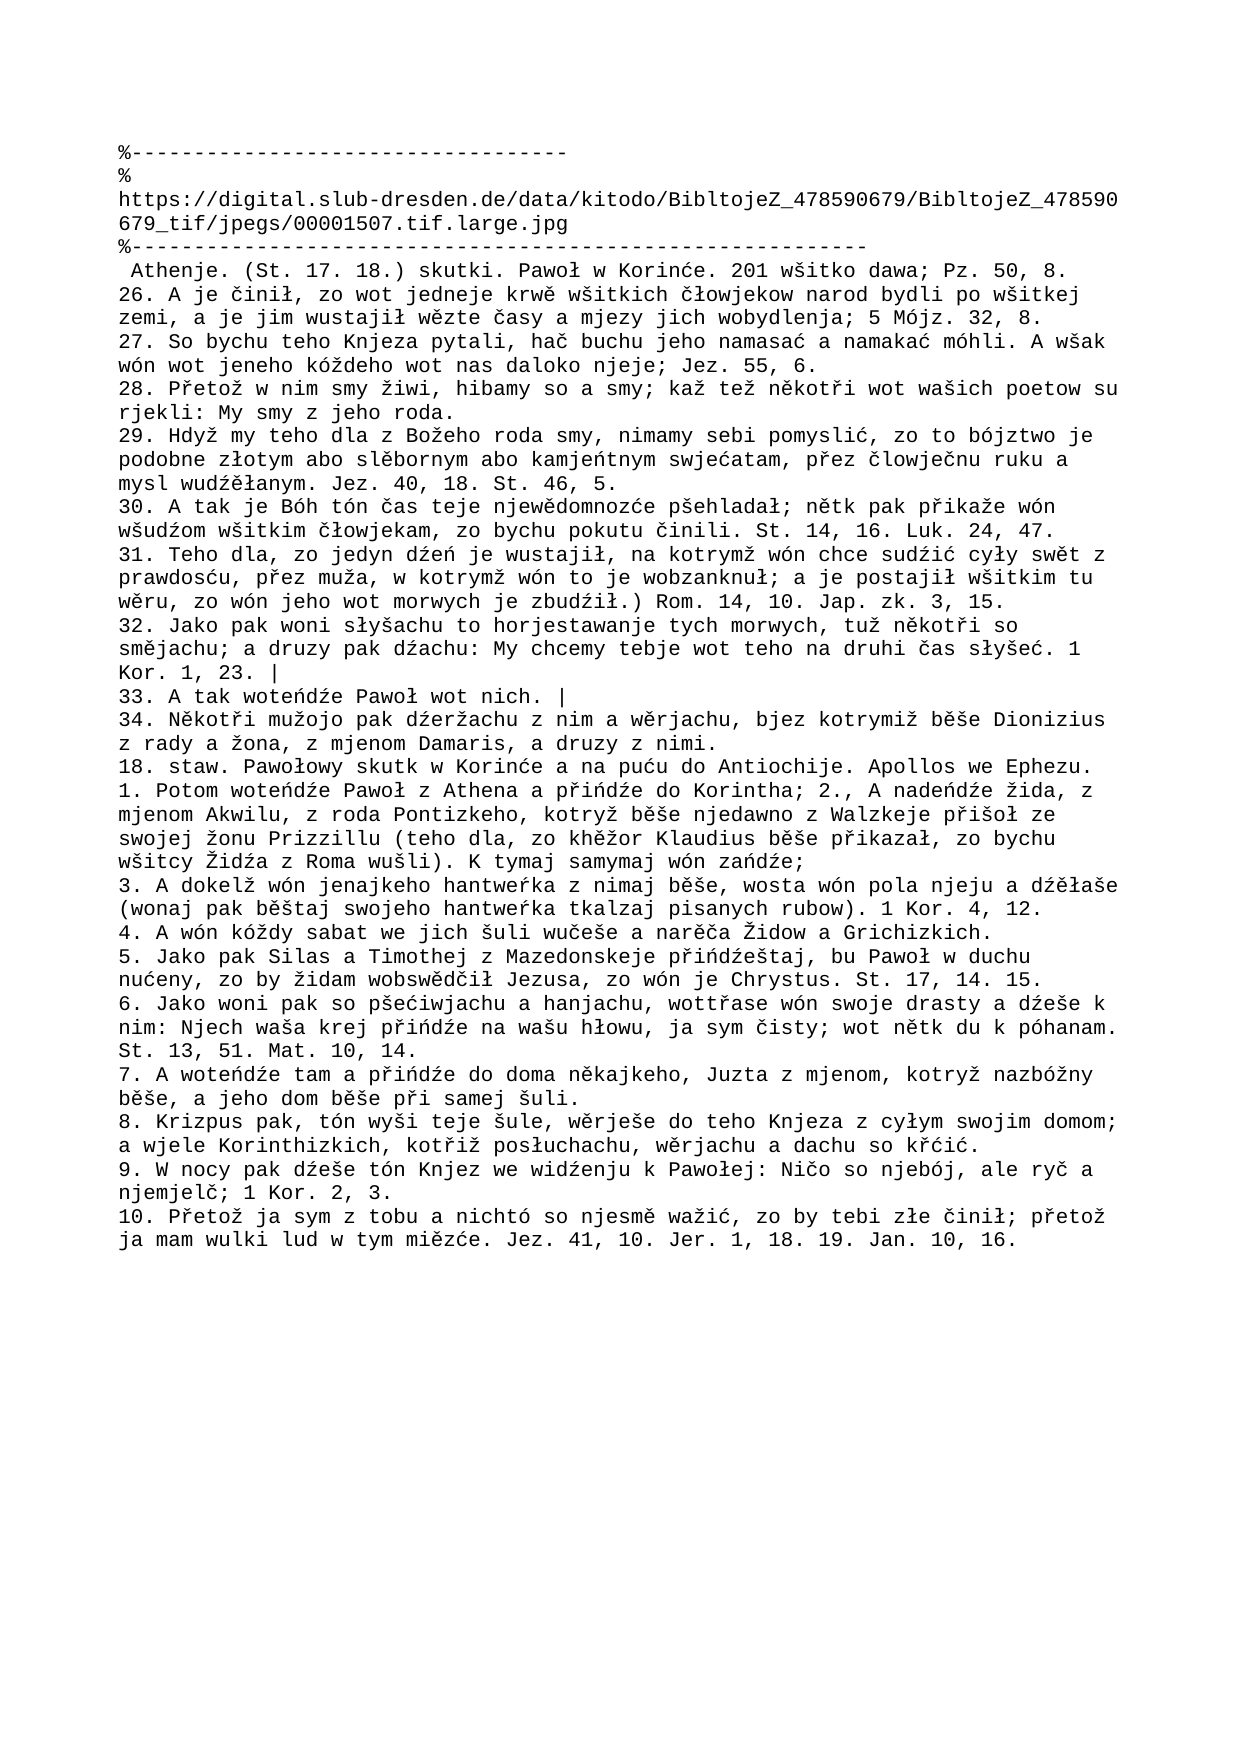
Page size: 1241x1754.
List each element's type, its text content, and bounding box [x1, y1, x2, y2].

text %----------------------------------------------------------- [118, 236, 1122, 260]
text 28. Přetož w nim smy žiwi, hibamy so a smy; kaž tež někotři wot wašich poetow su rjekli: My smy z jeho roda. [118, 378, 1122, 426]
text 31. Teho dla, zo jedyn dźeń je wustajił, na kotrymž wón chce sudźić cyły swět z prawdosću, přez muža, w kotrymž wón to je wobzanknuł; a je postajił wšitkim tu wěru, zo wón jeho wot morwych je zbudźił.) Rom. 14, 10. Jap. zk. 3, 15. [118, 544, 1122, 615]
text 7. A woteńdźe tam a přińdźe do doma někajkeho, Juzta z mjenom, kotryž nazbóžny běše, a jeho dom běše při samej šuli. [118, 1064, 1122, 1111]
text 27. So bychu teho Knjeza pytali, hač buchu jeho namasać a namakać móhli. A wšak wón wot jeneho kóždeho wot nas daloko njeje; Jez. 55, 6. [118, 331, 1122, 378]
text 29. Hdyž my teho dla z Božeho roda smy, nimamy sebi pomyslić, zo to bójztwo je podobne złotym abo slěbornym abo kamjeńtnym swjećatam, přez člowječnu ruku a mysl wudźěłanym. Jez. 40, 18. St. 46, 5. [118, 426, 1122, 496]
text 34. Někotři mužojo pak dźeržachu z nim a wěrjachu, bjez kotrymiž běše Dionizius z rady a žona, z mjenom Damaris, a druzy z nimi. [118, 709, 1122, 757]
text %----------------------------------- [118, 142, 1122, 165]
text 4. A wón kóždy sabat we jich šuli wučeše a narěča Židow a Grichizkich. [118, 922, 1122, 946]
text 32. Jako pak woni słyšachu to horjestawanje tych morwych, tuž někotři so smějachu; a druzy pak dźachu: My chcemy tebje wot teho na druhi čas słyšeć. 1 Kor. 1, 23. | [118, 615, 1122, 686]
text 33. A tak woteńdźe Pawoł wot nich. | [118, 686, 1122, 709]
text 1. Potom woteńdźe Pawoł z Athena a přińdźe do Korintha; 2., A nadeńdźe žida, z mjenom Akwilu, z roda Pontizkeho, kotryž běše njedawno z Walzkeje přišoł ze swojej žonu Prizzillu (teho dla, zo khěžor Klaudius běše přikazał, zo bychu wšitcy Židźa z Roma wušli). K tymaj samymaj wón zańdźe; [118, 780, 1122, 875]
text 18. staw. Pawołowy skutk w Korinće a na puću do Antiochije. Apollos we Ephezu. [118, 757, 1122, 780]
text Athenje. (St. 17. 18.) skutki. Pawoł w Korinće. 201 wšitko dawa; Pz. 50, 8. [118, 260, 1122, 284]
text 5. Jako pak Silas a Timothej z Mazedonskeje přińdźeštaj, bu Pawoł w duchu nućeny, zo by židam wobswědčił Jezusa, zo wón je Chrystus. St. 17, 14. 15. [118, 946, 1122, 993]
text 30. A tak je Bóh tón čas teje njewědomnozće pšehladał; nětk pak přikaže wón wšudźom wšitkim čłowjekam, zo bychu pokutu činili. St. 14, 16. Luk. 24, 47. [118, 496, 1122, 544]
text 26. A je činił, zo wot jedneje krwě wšitkich čłowjekow narod bydli po wšitkej zemi, a je jim wustajił wězte časy a mjezy jich wobydlenja; 5 Mójz. 32, 8. [118, 284, 1122, 331]
text 9. W nocy pak dźeše tón Knjez we widźenju k Pawołej: Ničo so njebój, ale ryč a njemjelč; 1 Kor. 2, 3. [118, 1158, 1122, 1206]
text 6. Jako woni pak so pšećiwjachu a hanjachu, wottřase wón swoje drasty a dźeše k nim: Njech waša krej přińdźe na wašu hłowu, ja sym čisty; wot nětk du k póhanam. St. 13, 51. Mat. 10, 14. [118, 993, 1122, 1064]
text 10. Přetož ja sym z tobu a nichtó so njesmě wažić, zo by tebi złe činił; přetož ja mam wulki lud w tym miězće. Jez. 41, 10. Jer. 1, 18. 19. Jan. 10, 16. [118, 1206, 1122, 1253]
text 8. Krizpus pak, tón wyši teje šule, wěrješe do teho Knjeza z cyłym swojim domom; a wjele Korinthizkich, kotřiž posłuchachu, wěrjachu a dachu so křćić. [118, 1111, 1122, 1158]
text 3. A dokelž wón jenajkeho hantweŕka z nimaj běše, wosta wón pola njeju a dźěłaše (wonaj pak běštaj swojeho hantweŕka tkalzaj pisanych rubow). 1 Kor. 4, 12. [118, 875, 1122, 922]
text % https://digital.slub-dresden.de/data/kitodo/BibltojeZ_478590679/BibltojeZ_478590679_tif/jpegs/00001507.tif.large.jpg [118, 165, 1122, 236]
